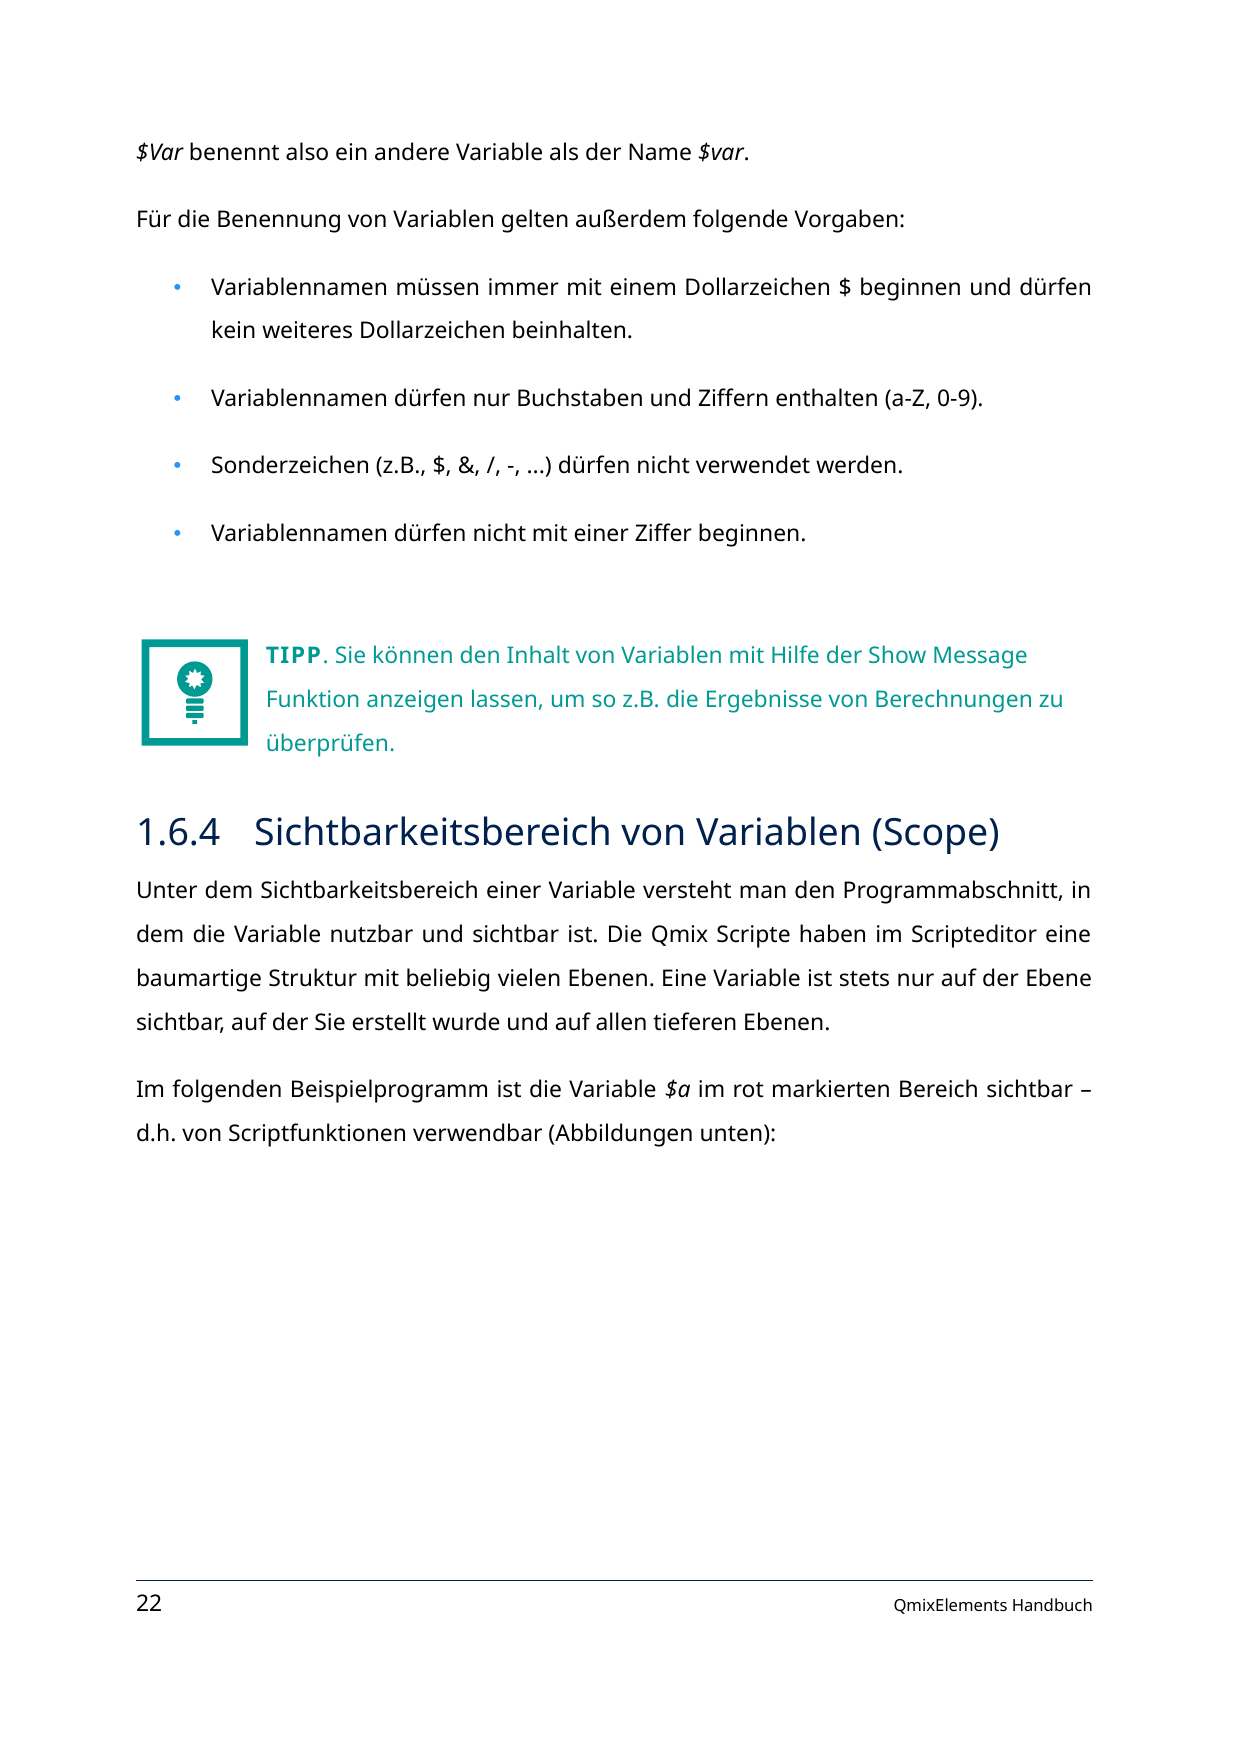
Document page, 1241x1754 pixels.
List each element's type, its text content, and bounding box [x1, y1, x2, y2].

list Variablennamen müssen immer mit einem Dollarzeichen $ beginnen und dürfen kein weiteres Dollarzeichen beinhalten. [173, 271, 1093, 346]
text Unter dem Sichtbarkeitsbereich einer Variable versteht man den Programmabschnitt, in dem die Variable nutzbar und sichtbar ist. Die Qmix Scripte haben im Scripteditor eine baumartige Struktur mit beliebig vielen Ebenen. Eine Variable ist stets nur auf der Ebene sichtbar, auf der Sie erstellt wurde und auf allen tieferen Ebenen. [136, 874, 1093, 1037]
text Für die Benennung von Variablen gelten außerdem folgende Vorgaben: [136, 203, 1093, 234]
list Variablennamen dürfen nur Buchstaben und Ziffern enthalten (a-Z, 0-9). [173, 382, 1093, 413]
text $Var benennt also ein andere Variable als der Name $var. [136, 136, 1093, 167]
text Im folgenden Beispielprogramm ist die Variable $a im rot markierten Bereich sichtbar – d.h. von Scriptfunktionen verwendbar (Abbildungen unten): [136, 1073, 1093, 1148]
table_header [136, 628, 254, 770]
list Sonderzeichen (z.B., $, &, /, -, ...) dürfen nicht verwendet werden. [173, 449, 1093, 480]
table_header Tipp. Sie können den Inhalt von Variablen mit Hilfe der Show Message Funktion anzeigen lassen, um so z.B. die Ergebnisse von Berechnungen zu überprüfen. [254, 628, 1092, 770]
list Variablennamen dürfen nicht mit einer Ziffer beginnen. [173, 517, 1093, 548]
subtitle Sichtbarkeitsbereich von Variablen (Scope) [136, 805, 1093, 856]
